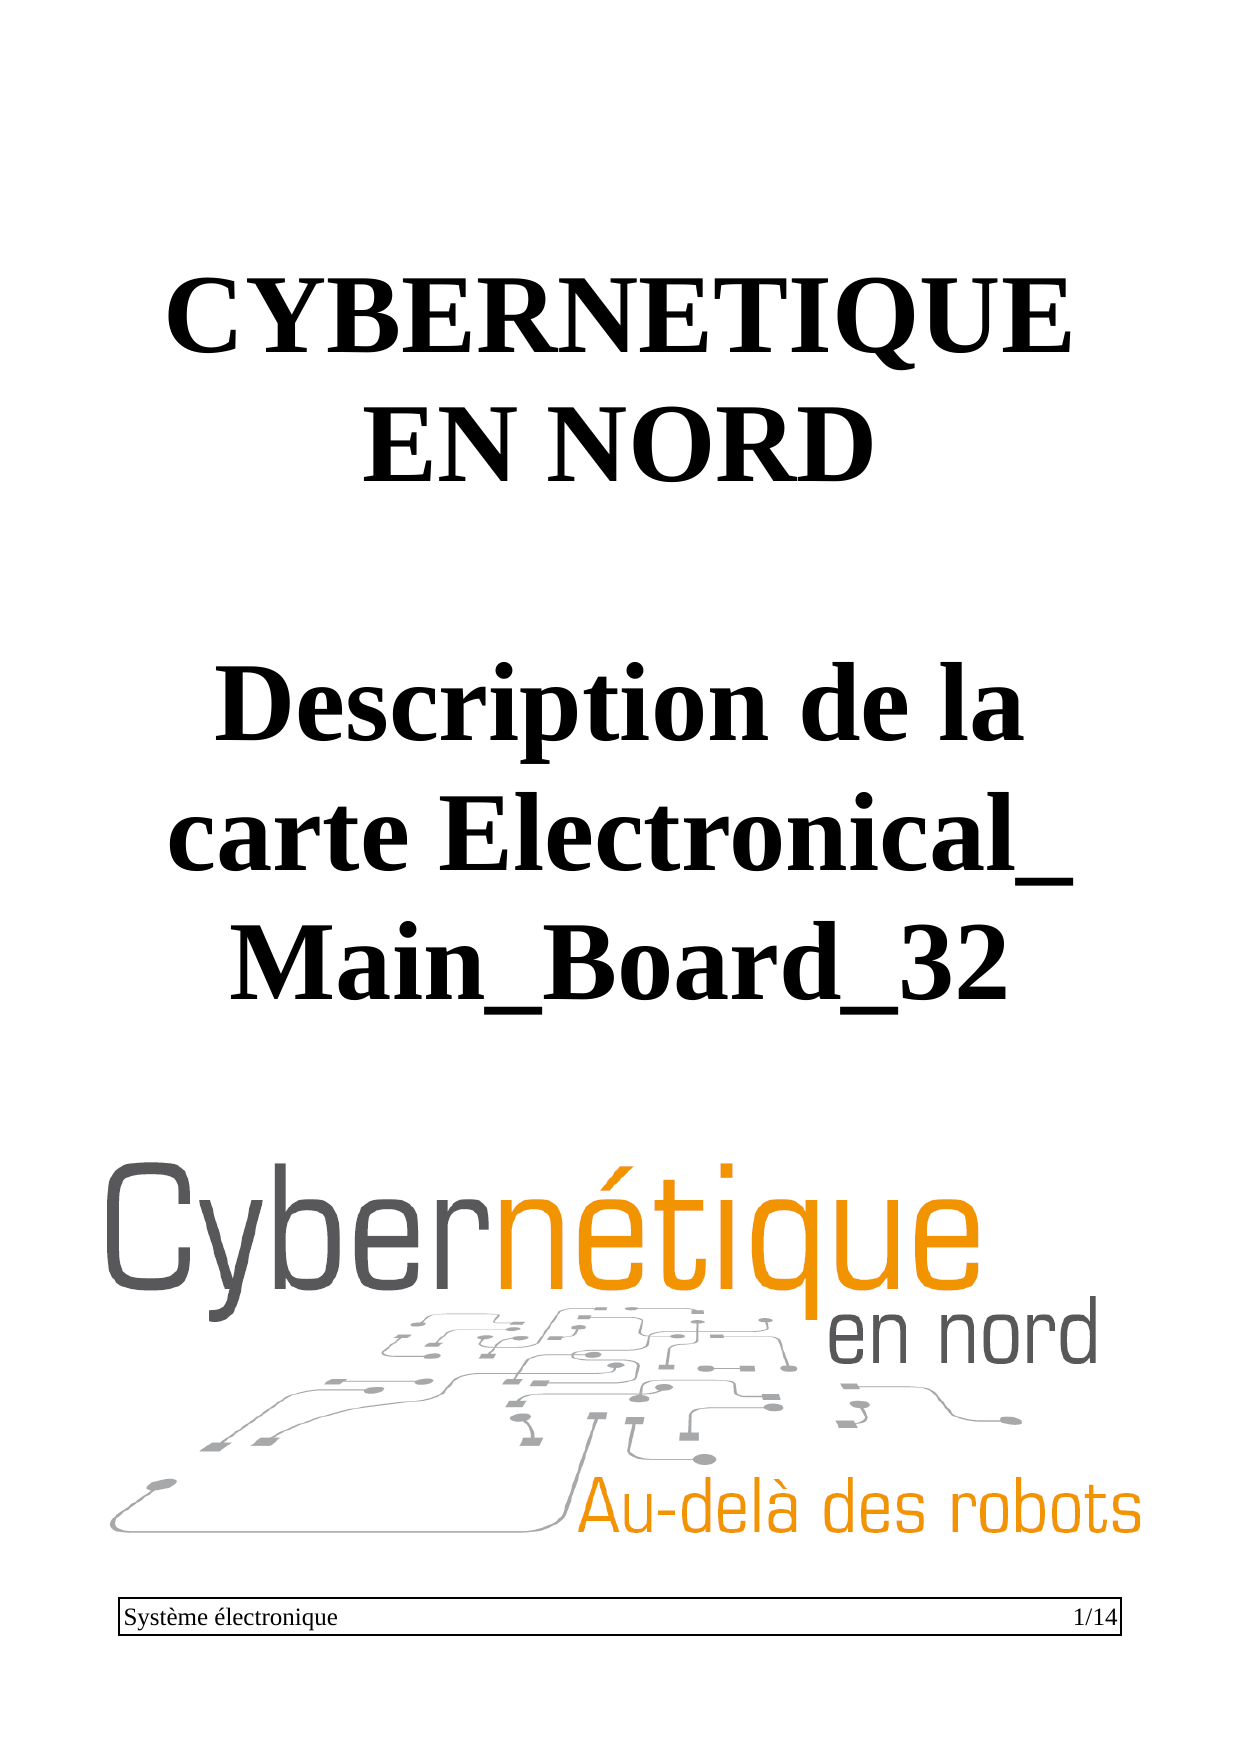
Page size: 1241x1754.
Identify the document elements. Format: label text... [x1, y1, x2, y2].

picture [101, 1157, 1141, 1539]
text CYBERNETIQUE EN NORD [118, 247, 1122, 506]
text Description de la carte Electronical_ Main_Board_32 [118, 636, 1122, 1024]
